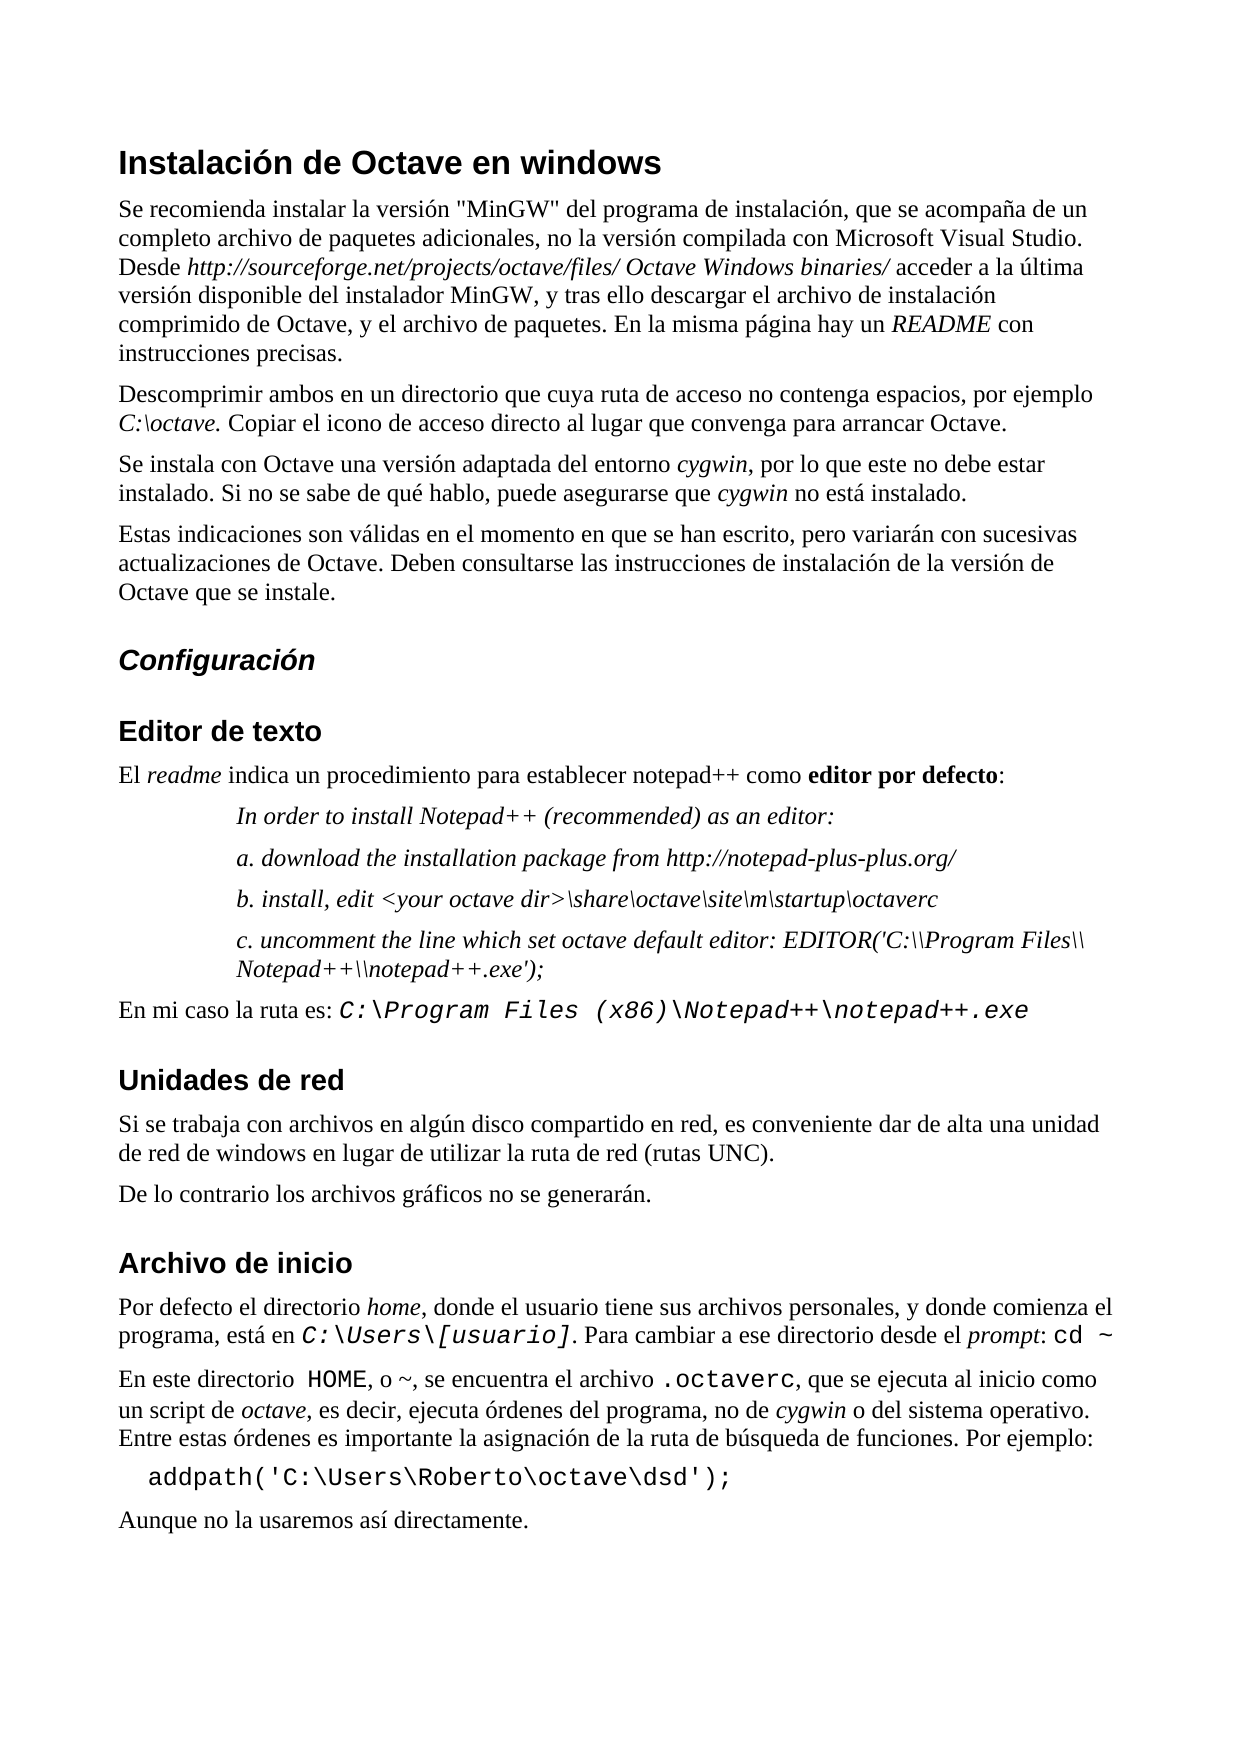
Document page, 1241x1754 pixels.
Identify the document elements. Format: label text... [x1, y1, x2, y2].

text addpath('C:\Users\Roberto\octave\dsd'); [148, 1465, 1122, 1493]
subtitle Instalación de Octave en windows [118, 143, 1122, 182]
text Descomprimir ambos en un directorio que cuya ruta de acceso no contenga espacios, por ejemplo C:\octave. Copiar el icono de acceso directo al lugar que convenga para arrancar Octave. [118, 379, 1122, 437]
text c. uncomment the line which set octave default editor: EDITOR('C:\\Program Files\\Notepad++\\notepad++.exe'); [236, 925, 1122, 983]
subtitle Archivo de inicio [118, 1246, 1122, 1279]
text En mi caso la ruta es: C:\Program Files (x86)\Notepad++\notepad++.exe [118, 995, 1122, 1026]
subtitle Configuración [118, 643, 1122, 677]
text a. download the installation package from http://notepad-plus-plus.org/ [236, 843, 1122, 871]
text Estas indicaciones son válidas en el momento en que se han escrito, pero variarán con sucesivas actualizaciones de Octave. Deben consultarse las instrucciones de instalación de la versión de Octave que se instale. [118, 519, 1122, 606]
text En este directorio HOME, o ~, se encuentra el archivo .octaverc, que se ejecuta al inicio como un script de octave, es decir, ejecuta órdenes del programa, no de cygwin o del sistema operativo. Entre estas órdenes es importante la asignación de la ruta de búsqueda de funciones. Por ejemplo: [118, 1364, 1122, 1452]
text Aunque no la usaremos así directamente. [118, 1506, 1122, 1534]
text In order to install Notepad++ (recommended) as an editor: [118, 801, 1122, 830]
text Si se trabaja con archivos en algún disco compartido en red, es conveniente dar de alta una unidad de red de windows en lugar de utilizar la ruta de red (rutas UNC). [118, 1109, 1122, 1167]
subtitle Unidades de red [118, 1063, 1122, 1097]
text Por defecto el directorio home, donde el usuario tiene sus archivos personales, y donde comienza el programa, está en C:\Users\[usuario]. Para cambiar a ese directorio desde el prompt: cd ~ [118, 1292, 1122, 1351]
text Se recomienda instalar la versión "MinGW" del programa de instalación, que se acompaña de un completo archivo de paquetes adicionales, no la versión compilada con Microsoft Visual Studio. Desde http://sourceforge.net/projects/octave/files/ Octave Windows binaries/ acceder a la última versión disponible del instalador MinGW, y tras ello descargar el archivo de instalación comprimido de Octave, y el archivo de paquetes. En la misma página hay un README con instrucciones precisas. [118, 194, 1122, 367]
text b. install, edit <your octave dir>\share\octave\site\m\startup\octaverc [236, 884, 1122, 913]
subtitle Editor de texto [118, 714, 1122, 748]
text Se instala con Octave una versión adaptada del entorno cygwin, por lo que este no debe estar instalado. Si no se sabe de qué hablo, puede asegurarse que cygwin no está instalado. [118, 449, 1122, 507]
text El readme indica un procedimiento para establecer notepad++ como editor por defecto: [118, 760, 1122, 789]
text De lo contrario los archivos gráficos no se generarán. [118, 1179, 1122, 1208]
